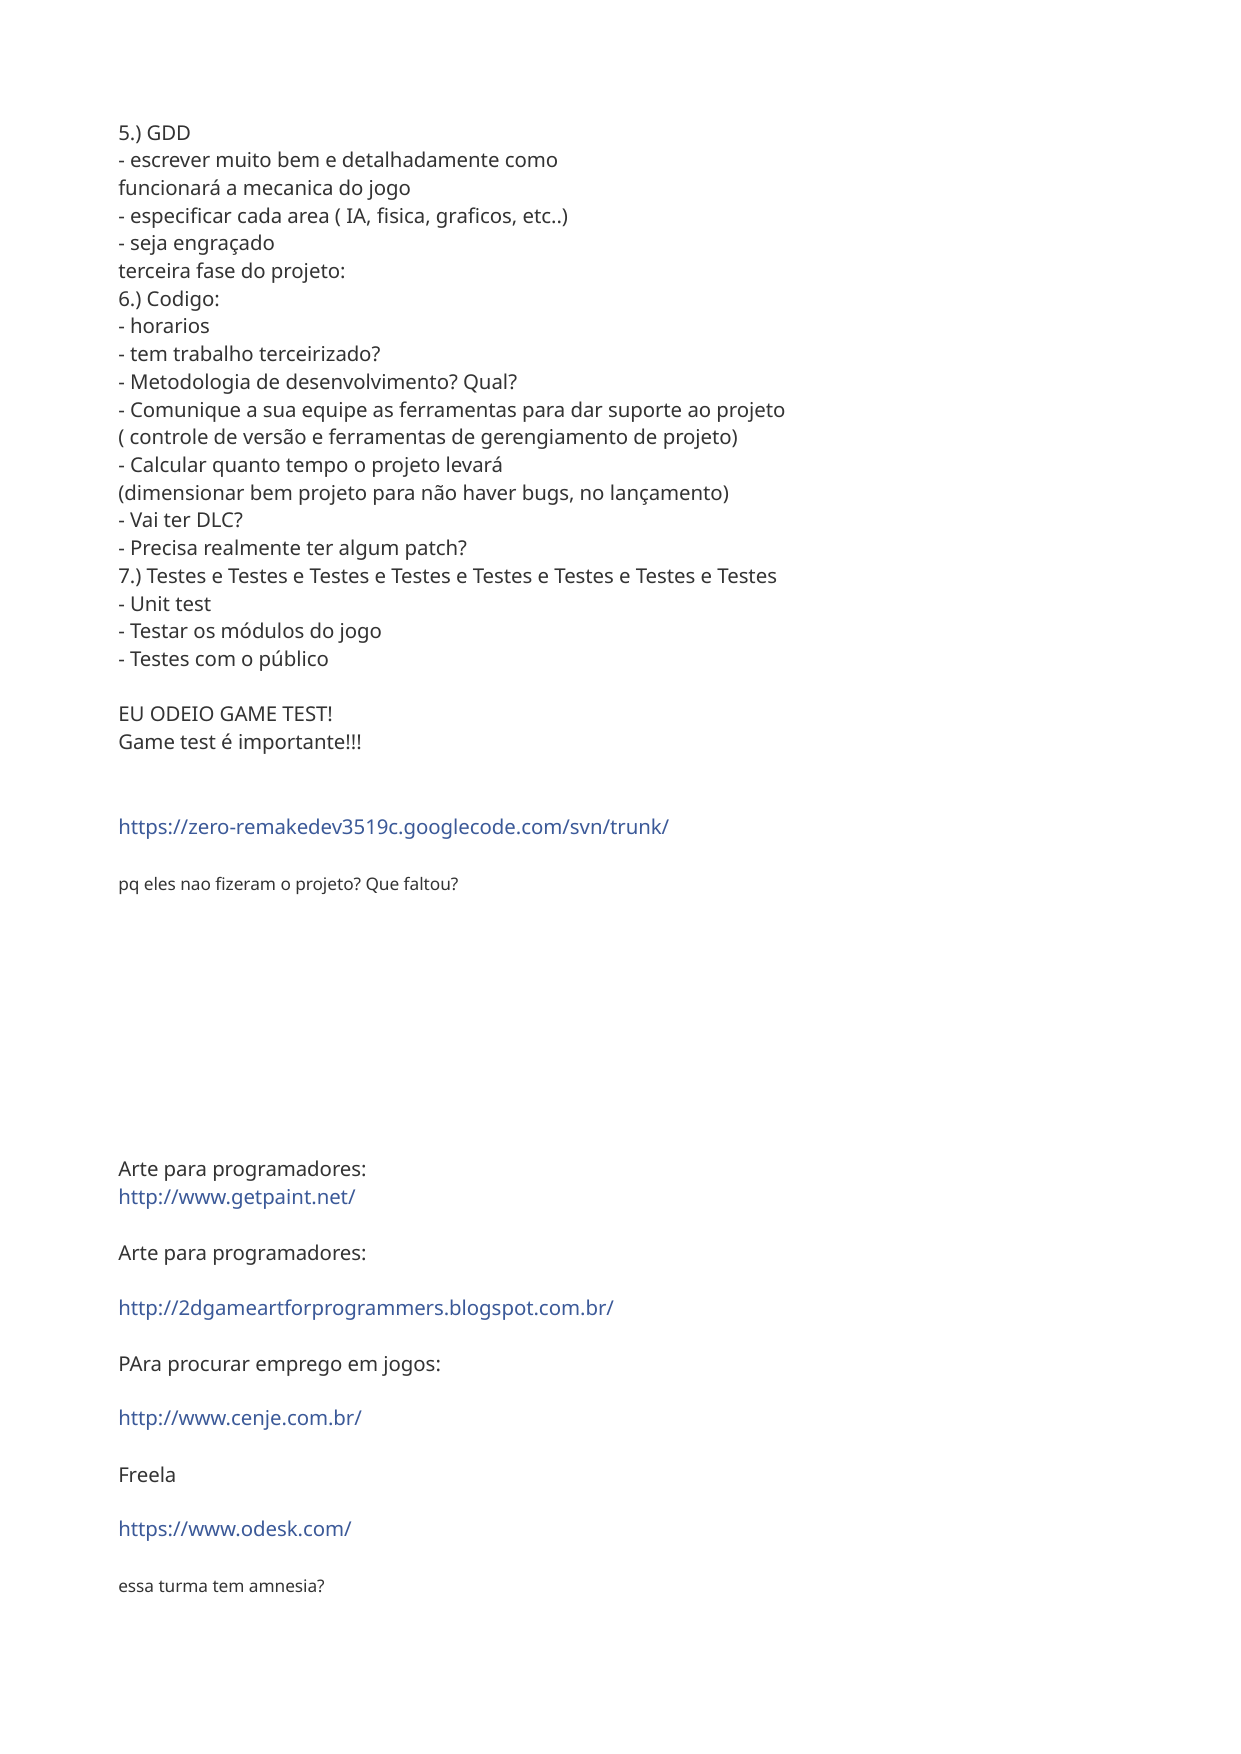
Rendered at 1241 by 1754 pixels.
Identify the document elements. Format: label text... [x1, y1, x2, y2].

text Arte para programadores: http://2dgameartforprogrammers.blogspot.com.br/ [118, 1239, 1122, 1321]
text 5.) GDD - escrever muito bem e detalhadamente como funcionará a mecanica do jogo - especificar cada area ( IA, fisica, graficos, etc..) - seja engraçado terceira fase do projeto: 6.) Codigo: - horarios - tem trabalho terceirizado? - Metodologia de desenvolvimento? Qual? - Comunique a sua equipe as ferramentas para dar suporte ao projeto ( controle de versão e ferramentas de gerengiamento de projeto) - Calcular quanto tempo o projeto levará (dimensionar bem projeto para não haver bugs, no lançamento) - Vai ter DLC? - Precisa realmente ter algum patch? 7.) Testes e Testes e Testes e Testes e Testes e Testes e Testes e Testes - Unit test - Testar os módulos do jogo - Testes com o público EU ODEIO GAME TEST! Game test é importante!!! [118, 118, 1122, 755]
text Arte para programadores: http://www.getpaint.net/ [118, 1155, 1122, 1210]
text pq eles nao fizeram o projeto? Que faltou? [118, 869, 1122, 896]
text Freela https://www.odesk.com/ [118, 1460, 1122, 1542]
text https://zero-remakedev3519c.googlecode.com/svn/trunk/ [118, 813, 1122, 841]
text PAra procurar emprego em jogos: http://www.cenje.com.br/ [118, 1349, 1122, 1432]
text essa turma tem amnesia? [118, 1571, 1122, 1598]
